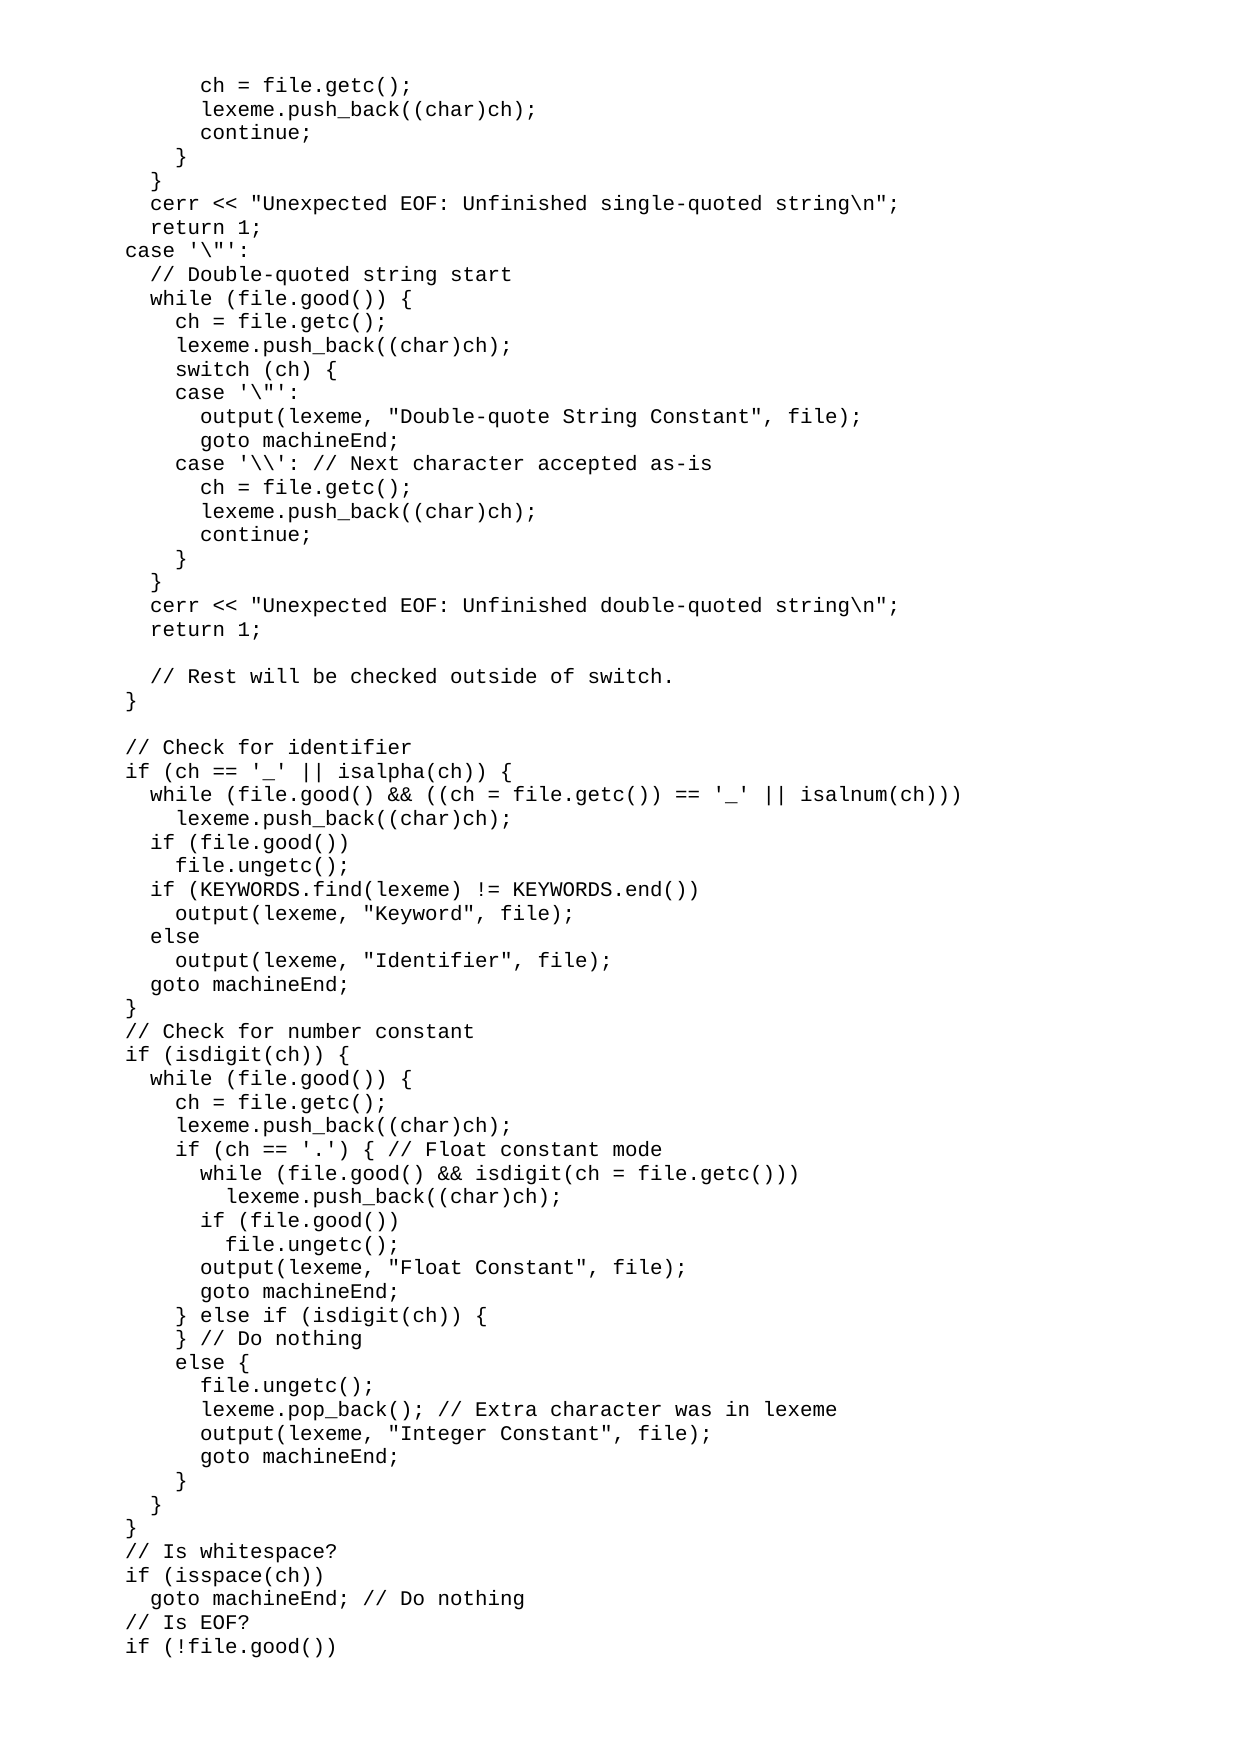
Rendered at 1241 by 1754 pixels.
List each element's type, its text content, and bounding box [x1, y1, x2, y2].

text lexeme.push_back((char)ch); [75, 99, 1165, 122]
text } else if (isdigit(ch)) { [75, 1304, 1165, 1328]
text } // Do nothing [75, 1328, 1165, 1352]
text // Check for identifier [75, 737, 1165, 761]
text } [75, 146, 1165, 169]
text lexeme.push_back((char)ch); [75, 1186, 1165, 1210]
text case '\\': // Next character accepted as-is [75, 453, 1165, 477]
text while (file.good() && isdigit(ch = file.getc())) [75, 1163, 1165, 1186]
text if (isspace(ch)) [75, 1565, 1165, 1588]
text goto machineEnd; [75, 1281, 1165, 1304]
text goto machineEnd; [75, 430, 1165, 453]
text lexeme.push_back((char)ch); [75, 501, 1165, 524]
text else [75, 926, 1165, 950]
text } [75, 1470, 1165, 1494]
text if (ch == '.') { // Float constant mode [75, 1139, 1165, 1163]
text file.ungetc(); [75, 1234, 1165, 1257]
text } [75, 572, 1165, 595]
text } [75, 1494, 1165, 1517]
text file.ungetc(); [75, 1376, 1165, 1399]
text if (KEYWORDS.find(lexeme) != KEYWORDS.end()) [75, 879, 1165, 903]
text if (ch == '_' || isalpha(ch)) { [75, 761, 1165, 784]
text lexeme.push_back((char)ch); [75, 808, 1165, 832]
text lexeme.push_back((char)ch); [75, 335, 1165, 359]
text while (file.good()) { [75, 1068, 1165, 1092]
text cerr << "Unexpected EOF: Unfinished single-quoted string\n"; [75, 193, 1165, 217]
text } [75, 997, 1165, 1021]
text lexeme.push_back((char)ch); [75, 1115, 1165, 1139]
text output(lexeme, "Float Constant", file); [75, 1257, 1165, 1281]
text output(lexeme, "Integer Constant", file); [75, 1423, 1165, 1446]
text if (file.good()) [75, 832, 1165, 855]
text // Is EOF? [75, 1612, 1165, 1636]
text ch = file.getc(); [75, 75, 1165, 99]
text } [75, 1517, 1165, 1541]
text // Double-quoted string start [75, 264, 1165, 288]
text if (file.good()) [75, 1210, 1165, 1234]
text goto machineEnd; [75, 1446, 1165, 1470]
text } [75, 690, 1165, 713]
text while (file.good() && ((ch = file.getc()) == '_' || isalnum(ch))) [75, 784, 1165, 808]
text return 1; [75, 217, 1165, 241]
text ch = file.getc(); [75, 311, 1165, 335]
text output(lexeme, "Identifier", file); [75, 950, 1165, 973]
text case '\"': [75, 382, 1165, 406]
text continue; [75, 122, 1165, 146]
text } [75, 548, 1165, 572]
text // Is whitespace? [75, 1541, 1165, 1565]
text return 1; [75, 619, 1165, 642]
text // Rest will be checked outside of switch. [75, 666, 1165, 690]
text // Check for number constant [75, 1021, 1165, 1044]
text else { [75, 1352, 1165, 1376]
text goto machineEnd; // Do nothing [75, 1588, 1165, 1612]
text continue; [75, 524, 1165, 548]
text ch = file.getc(); [75, 477, 1165, 501]
text while (file.good()) { [75, 288, 1165, 311]
text if (!file.good()) [75, 1636, 1165, 1659]
text goto machineEnd; [75, 973, 1165, 997]
text } [75, 169, 1165, 193]
text lexeme.pop_back(); // Extra character was in lexeme [75, 1399, 1165, 1423]
text cerr << "Unexpected EOF: Unfinished double-quoted string\n"; [75, 595, 1165, 619]
text ch = file.getc(); [75, 1092, 1165, 1115]
text switch (ch) { [75, 359, 1165, 382]
text case '\"': [75, 241, 1165, 264]
text if (isdigit(ch)) { [75, 1044, 1165, 1068]
text file.ungetc(); [75, 855, 1165, 879]
text output(lexeme, "Keyword", file); [75, 903, 1165, 926]
text output(lexeme, "Double-quote String Constant", file); [75, 406, 1165, 430]
